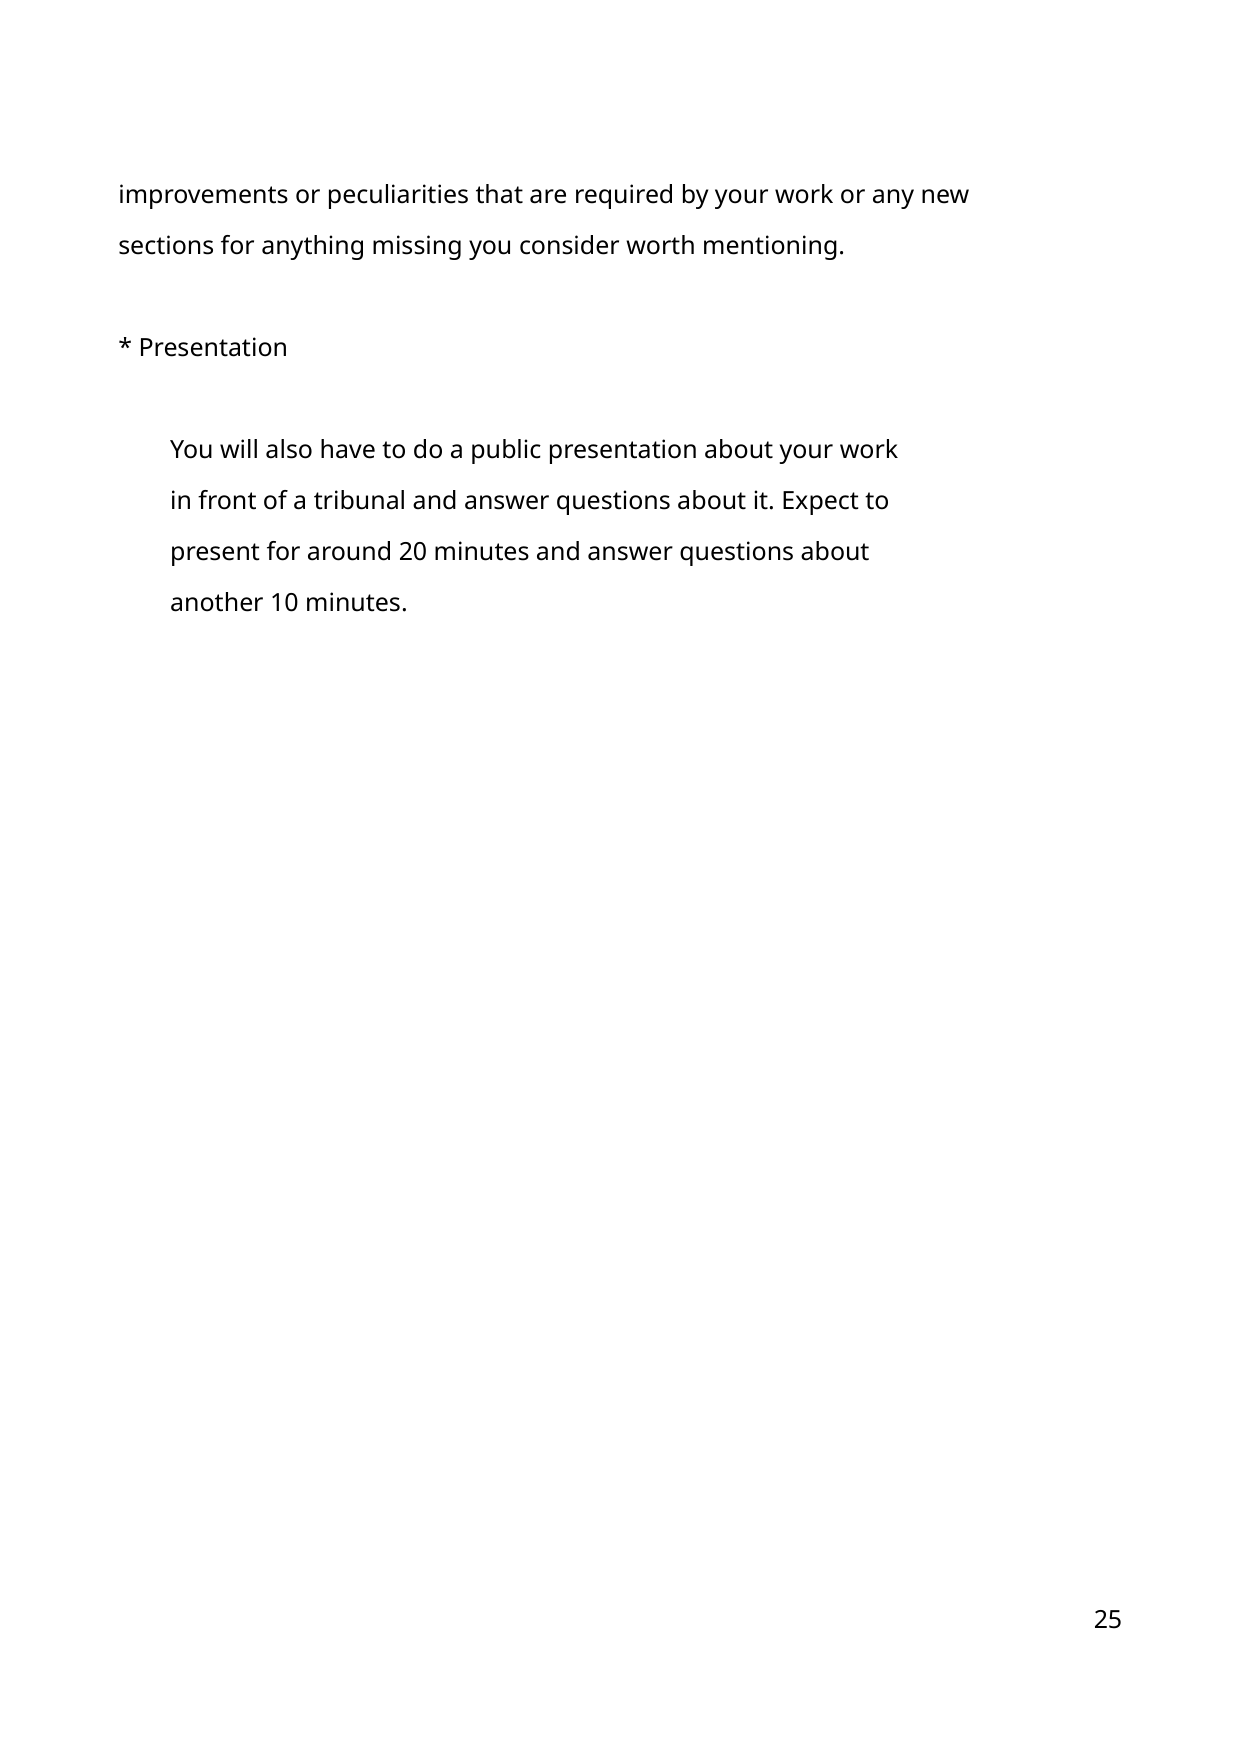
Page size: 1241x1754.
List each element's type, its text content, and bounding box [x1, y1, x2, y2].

text sections for anything missing you consider worth mentioning. [118, 227, 1122, 261]
text another 10 minutes. [118, 585, 1122, 619]
text present for around 20 minutes and answer questions about [118, 534, 1122, 568]
text in front of a tribunal and answer questions about it. Expect to [118, 483, 1122, 517]
text You will also have to do a public presentation about your work [118, 432, 1122, 466]
text * Presentation [118, 329, 1122, 363]
text improvements or peculiarities that are required by your work or any new [118, 176, 1122, 210]
